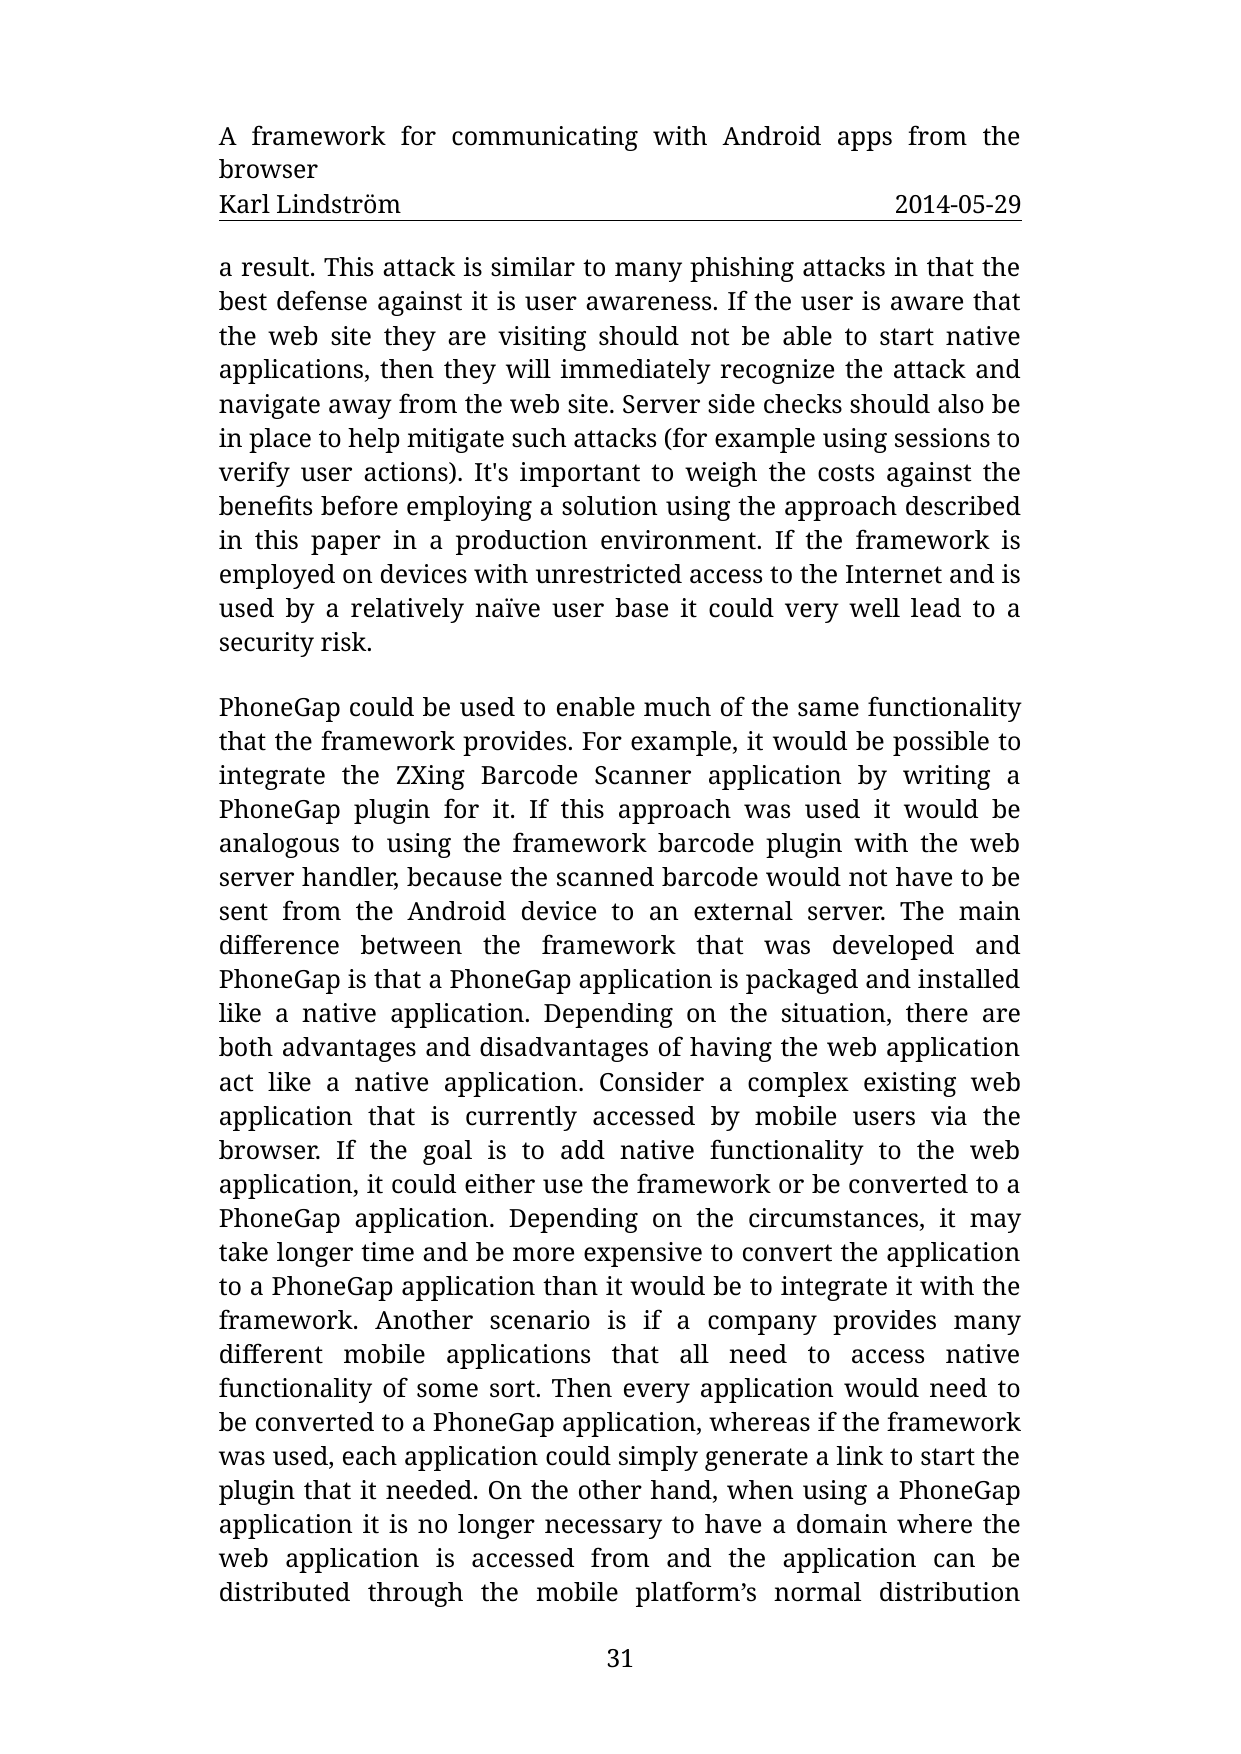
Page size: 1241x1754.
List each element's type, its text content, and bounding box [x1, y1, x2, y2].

text a result. This attack is similar to many phishing attacks in that the best defense against it is user awareness. If the user is aware that the web site they are visiting should not be able to start native applications, then they will immediately recognize the attack and navigate away from the web site. Server side checks should also be in place to help mitigate such attacks (for example using sessions to verify user actions). It's important to weigh the costs against the benefits before employing a solution using the approach described in this paper in a production environment. If the framework is employed on devices with unrestricted access to the Internet and is used by a relatively naïve user base it could very well lead to a security risk. [218, 250, 1022, 659]
text PhoneGap could be used to enable much of the same functionality that the framework provides. For example, it would be possible to integrate the ZXing Barcode Scanner application by writing a PhoneGap plugin for it. If this approach was used it would be analogous to using the framework barcode plugin with the web server handler, because the scanned barcode would not have to be sent from the Android device to an external server. The main difference between the framework that was developed and PhoneGap is that a PhoneGap application is packaged and installed like a native application. Depending on the situation, there are both advantages and disadvantages of having the web application act like a native application. Consider a complex existing web application that is currently accessed by mobile users via the browser. If the goal is to add native functionality to the web application, it could either use the framework or be converted to a PhoneGap application. Depending on the circumstances, it may take longer time and be more expensive to convert the application to a PhoneGap application than it would be to integrate it with the framework. Another scenario is if a company provides many different mobile applications that all need to access native functionality of some sort. Then every application would need to be converted to a PhoneGap application, whereas if the framework was used, each application could simply generate a link to start the plugin that it needed. On the other hand, when using a PhoneGap application it is no longer necessary to have a domain where the web application is accessed from and the application can be distributed through the mobile platform’s normal distribution [218, 689, 1022, 1609]
